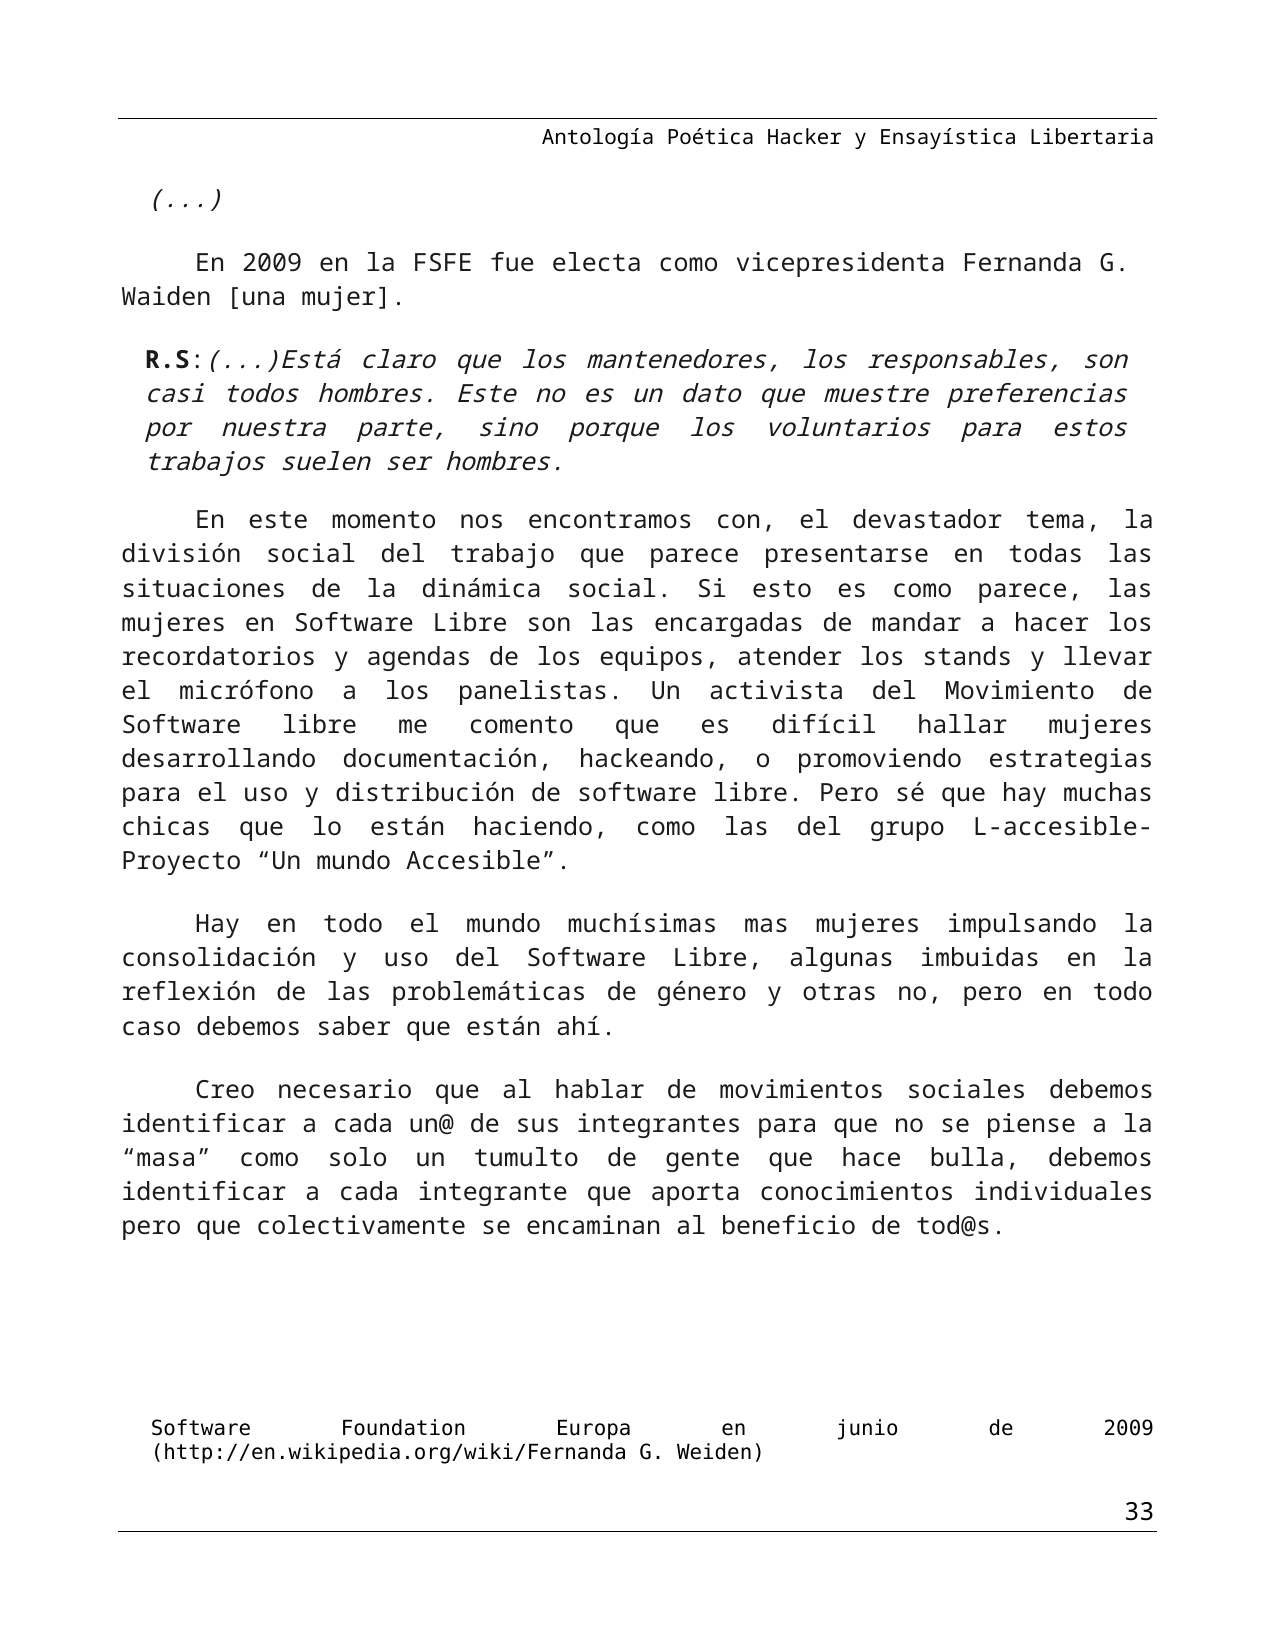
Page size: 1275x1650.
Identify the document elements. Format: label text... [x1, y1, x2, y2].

text En 2009 en la FSFE fue electa como vicepresidenta Fernanda G. Waiden [una mujer]. [121, 244, 1130, 312]
text Hay en todo el mundo muchísimas mas mujeres impulsando la consolidación y uso del Software Libre, algunas imbuidas en la reflexión de las problemáticas de género y otras no, pero en todo caso debemos saber que están ahí. [121, 906, 1154, 1042]
text R.S:(...)Está claro que los mantenedores, los responsables, son casi todos hombres. Este no es un dato que muestre preferencias por nuestra parte, sino porque los voluntarios para estos trabajos suelen ser hombres. [144, 342, 1130, 478]
text Creo necesario que al hablar de movimientos sociales debemos identificar a cada un@ de sus integrantes para que no se piense a la “masa” como solo un tumulto de gente que hace bulla, debemos identificar a cada integrante que aporta conocimientos individuales pero que colectivamente se encaminan al beneficio de tod@s. [121, 1071, 1154, 1242]
text En este momento nos encontramos con, el devastador tema, la división social del trabajo que parece presentarse en todas las situaciones de la dinámica social. Si esto es como parece, las mujeres en Software Libre son las encargadas de mandar a hacer los recordatorios y agendas de los equipos, atender los stands y llevar el micrófono a los panelistas. Un activista del Movimiento de Software libre me comento que es difícil hallar mujeres desarrollando documentación, hackeando, o promoviendo estrategias para el uso y distribución de software libre. Pero sé que hay muchas chicas que lo están haciendo, como las del grupo L-accesible-Proyecto “Un mundo Accesible”. [121, 502, 1154, 877]
text Software Foundation Europa en junio de 2009 (http://en.wikipedia.org/wiki/Fernanda G. Weiden) [121, 1416, 1154, 1464]
text R.S: No sé si hay alguna mujer involucrada en la Free Software Foundation de Europa, pero hay una en la organización entre los directores de la Free Software Foundation de Latino América (...) [147, 181, 1130, 215]
